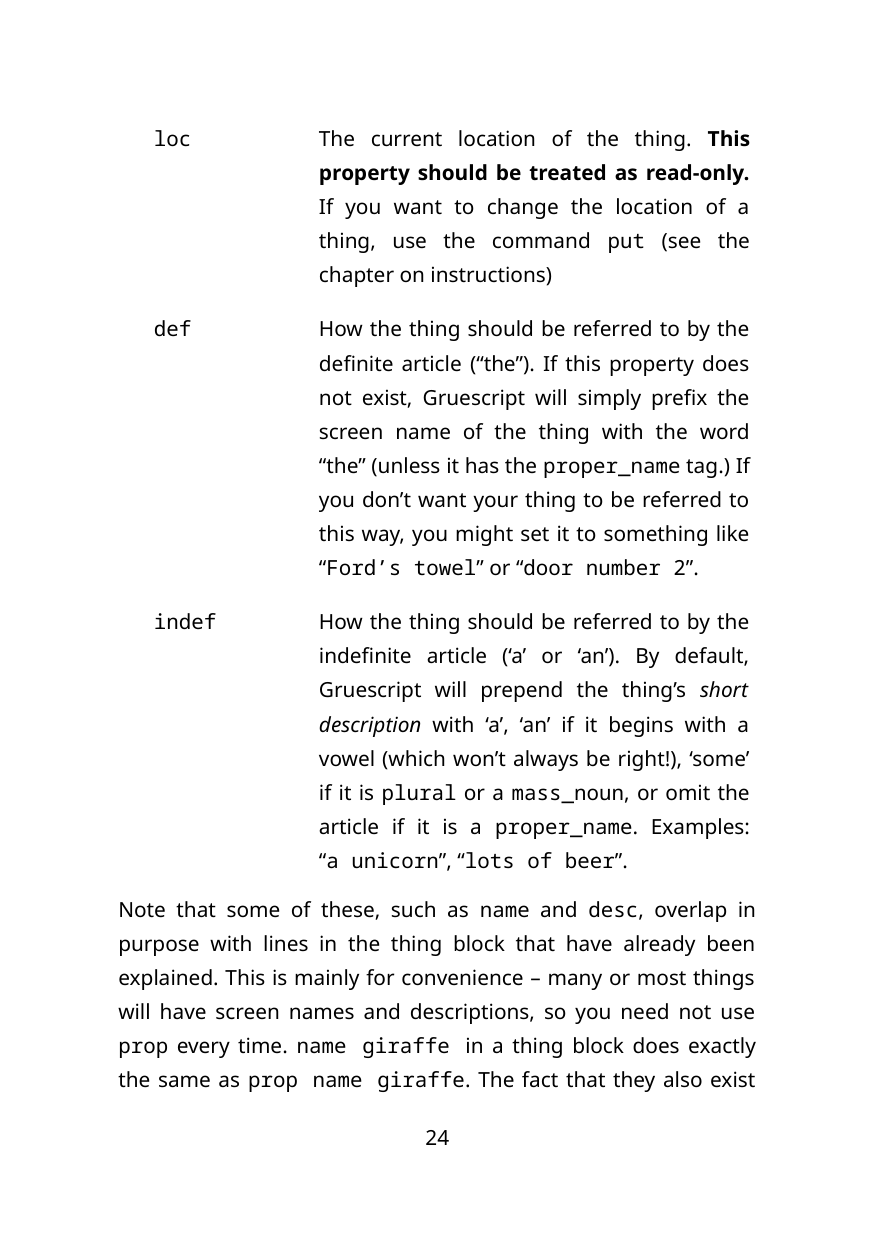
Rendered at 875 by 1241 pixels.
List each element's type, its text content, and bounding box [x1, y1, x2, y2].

table_cell indef [118, 602, 313, 895]
table_cell How the thing should be referred to by the definite article (“the”). If this property does not exist, Gruescript will simply prefix the screen name of the thing with the word “the” (unless it has the proper_name tag.) If you don’t want your thing to be referred to this way, you might set it to something like “Ford’s towel” or “door number 2”. [313, 309, 756, 602]
table_cell How the thing should be referred to by the indefinite article (‘a’ or ‘an’). By default, Gruescript will prepend the thing’s short description with ‘a’, ‘an’ if it begins with a vowel (which won’t always be right!), ‘some’ if it is plural or a mass_noun, or omit the article if it is a proper_name. Examples: “a unicorn”, “lots of beer”. [313, 602, 756, 895]
table_cell loc [118, 118, 313, 309]
table_cell The current location of the thing. This property should be treated as read-only. If you want to change the location of a thing, use the command put (see the chapter on instructions) [313, 118, 756, 309]
text Note that some of these, such as name and desc, overlap in purpose with lines in the thing block that have already been explained. This is mainly for convenience – many or most things will have screen names and descriptions, so you need not use prop every time. name giraffe in a thing block does exactly the same as prop name giraffe. The fact that they also exist [118, 895, 756, 1093]
table_cell def [118, 309, 313, 602]
